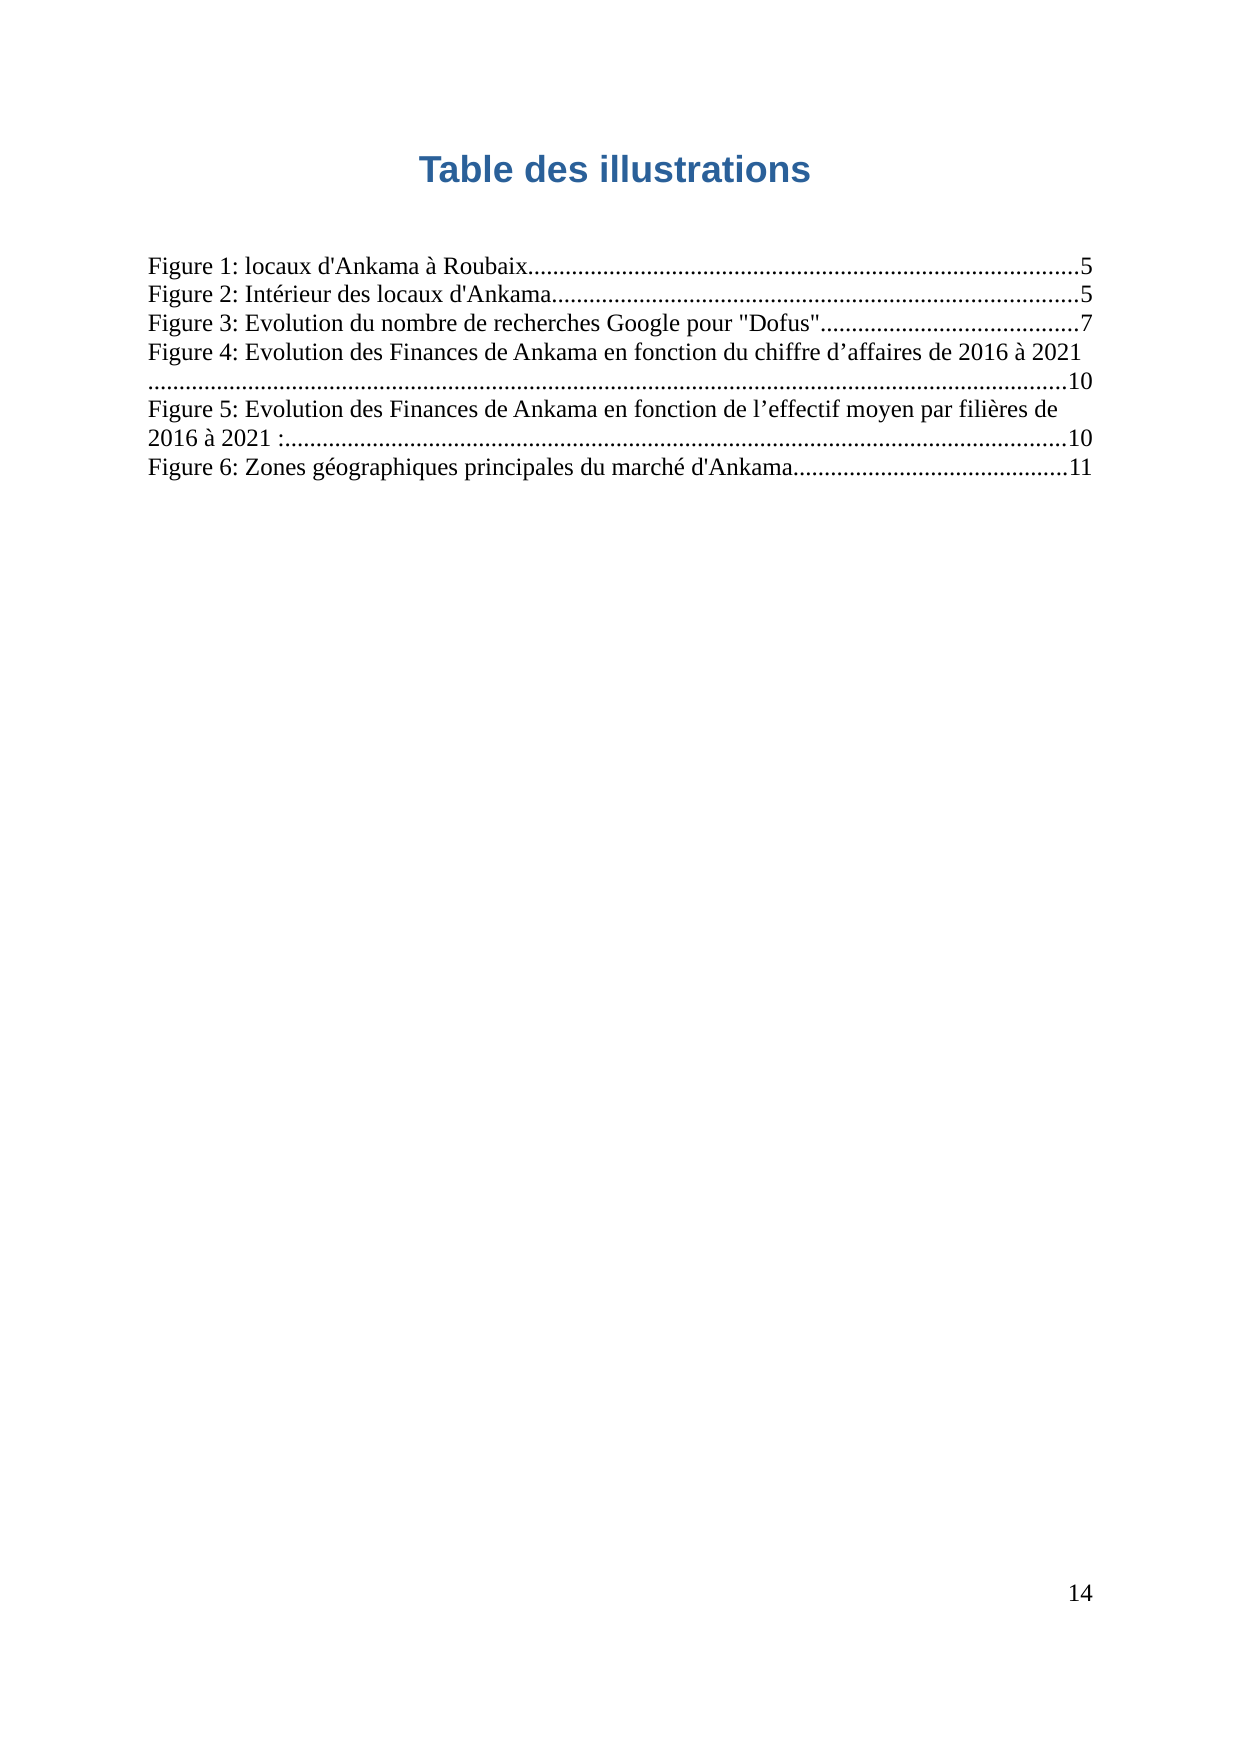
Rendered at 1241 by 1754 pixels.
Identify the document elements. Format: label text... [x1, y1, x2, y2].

subtitle Table des illustrations [148, 148, 1093, 191]
text Figure 5: Evolution des Finances de Ankama en fonction de l’effectif moyen par filières de 2016 à 2021 : 10 [148, 394, 1093, 452]
text Figure 2: Intérieur des locaux d'Ankama 5 [148, 279, 1093, 308]
text Figure 6: Zones géographiques principales du marché d'Ankama 11 [148, 452, 1093, 481]
text Figure 1: locaux d'Ankama à Roubaix 5 [148, 251, 1093, 279]
text Figure 4: Evolution des Finances de Ankama en fonction du chiffre d’affaires de 2016 à 2021 10 [148, 337, 1093, 394]
text Figure 3: Evolution du nombre de recherches Google pour "Dofus" 7 [148, 308, 1093, 337]
